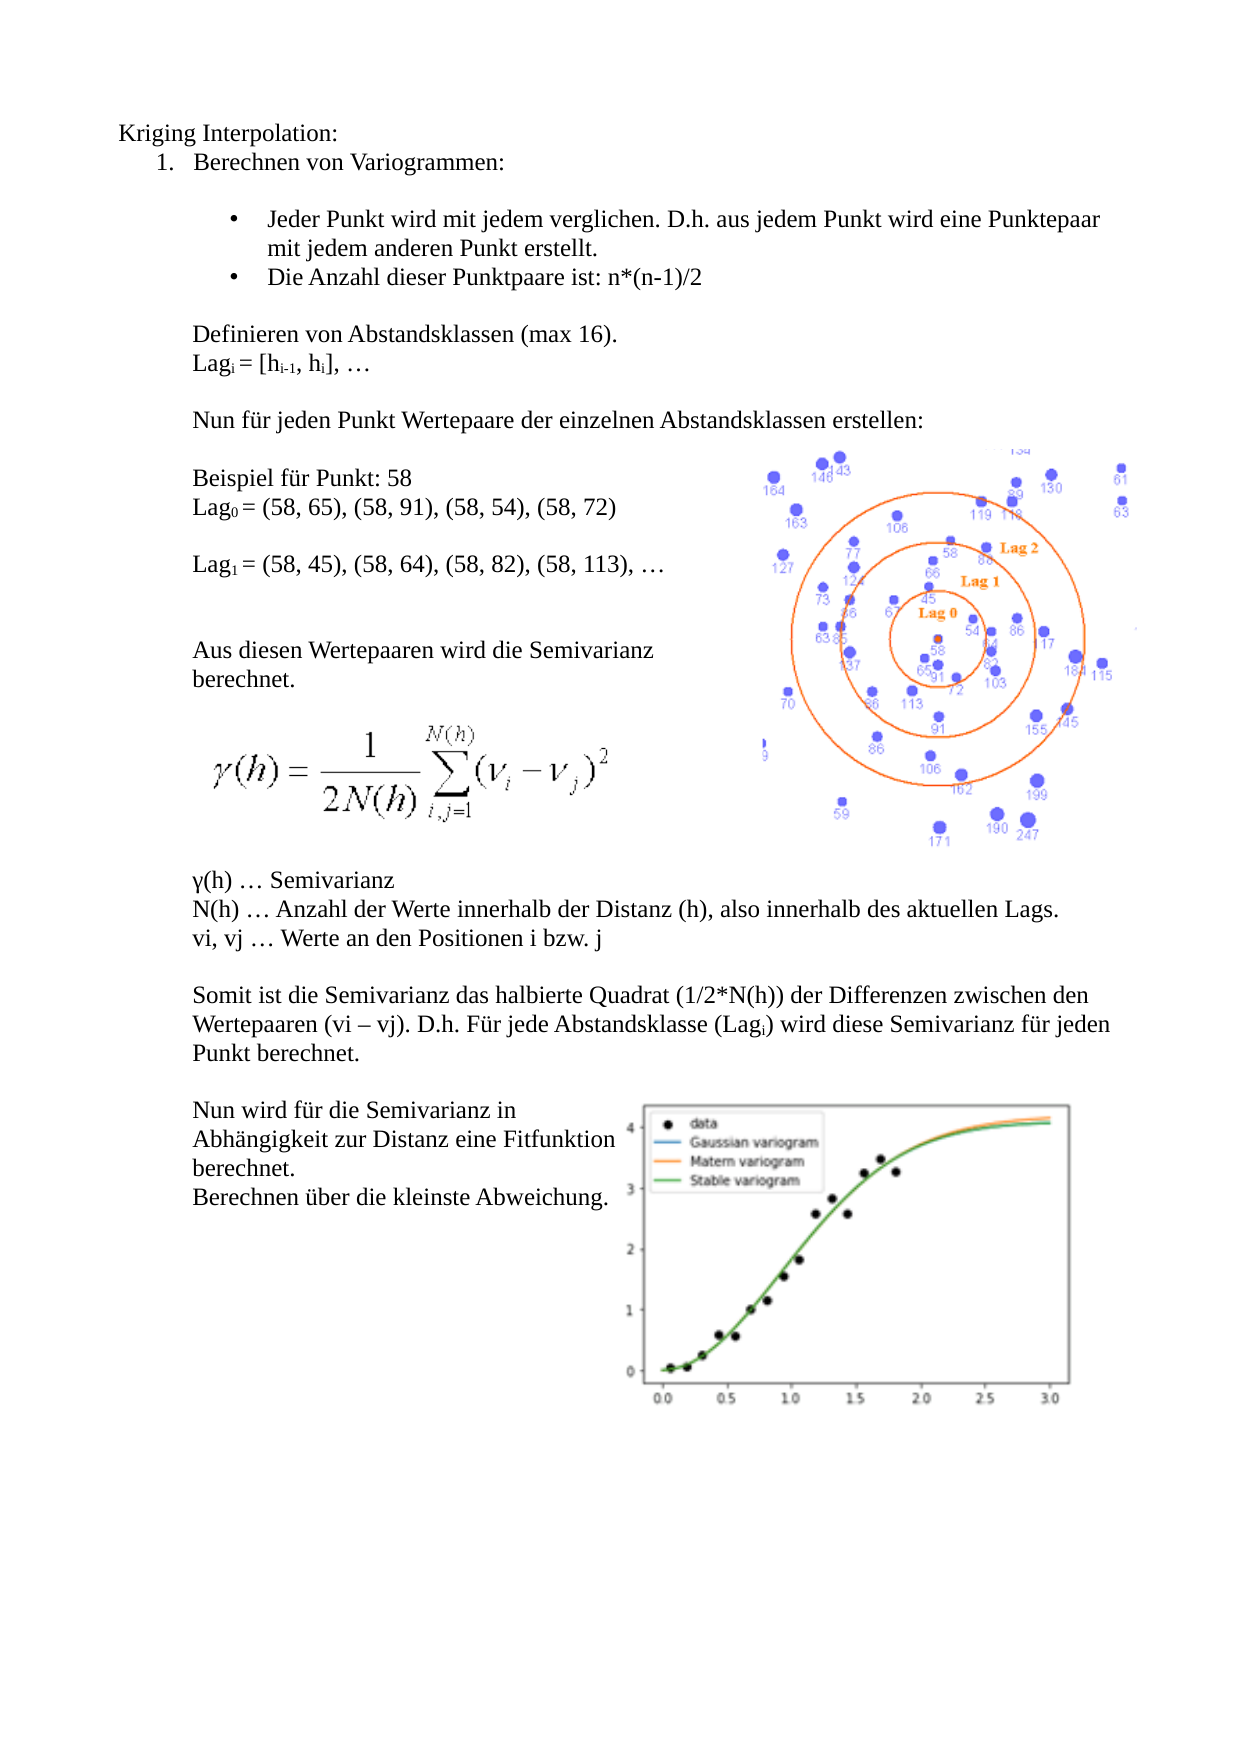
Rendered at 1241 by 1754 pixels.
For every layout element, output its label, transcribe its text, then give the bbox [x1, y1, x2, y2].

text Kriging Interpolation: [118, 118, 1122, 147]
text Somit ist die Semivarianz das halbierte Quadrat (1/2*N(h)) der Differenzen zwischen den Wertepaaren (vi – vj). D.h. Für jede Abstandsklasse (Lagi) wird diese Semivarianz für jeden Punkt berechnet. [192, 981, 1122, 1067]
text N(h) … Anzahl der Werte innerhalb der Distanz (h), also innerhalb des aktuellen Lags. [192, 894, 1122, 923]
text Definieren von Abstandsklassen (max 16). [118, 319, 1122, 348]
text [1078, 1182, 1122, 1211]
picture [617, 1098, 1078, 1414]
list Jeder Punkt wird mit jedem verglichen. D.h. aus jedem Punkt wird eine Punktepaar mit jedem anderen Punkt erstellt. [229, 204, 1122, 262]
text Lag1 = (58, 45), (58, 64), (58, 82), (58, 113), … [192, 549, 762, 578]
list Die Anzahl dieser Punktpaare ist: n*(n-1)/2 [229, 262, 1122, 291]
list Berechnen von Variogrammen: [156, 147, 1122, 176]
text γ(h) … Semivarianz [192, 866, 1122, 894]
text Beispiel für Punkt: 58 [192, 463, 762, 492]
text Berechnen über die kleinste Abweichung. [192, 1182, 617, 1211]
text Aus diesen Wertepaaren wird die Semivarianz berechnet. [192, 636, 762, 693]
text Nun für jeden Punkt Wertepaare der einzelnen Abstandsklassen erstellen: [118, 406, 1122, 434]
picture [762, 449, 1137, 849]
text Lag0 = (58, 65), (58, 91), (58, 54), (58, 72) [192, 492, 762, 521]
text Nun wird für die Semivarianz in Abhängigkeit zur Distanz eine Fitfunktion berechnet. [192, 1096, 1122, 1182]
text vi, vj … Werte an den Positionen i bzw. j [192, 923, 1122, 952]
text Lagi = [hi-1, hi], … [192, 348, 1122, 377]
picture [192, 721, 628, 829]
